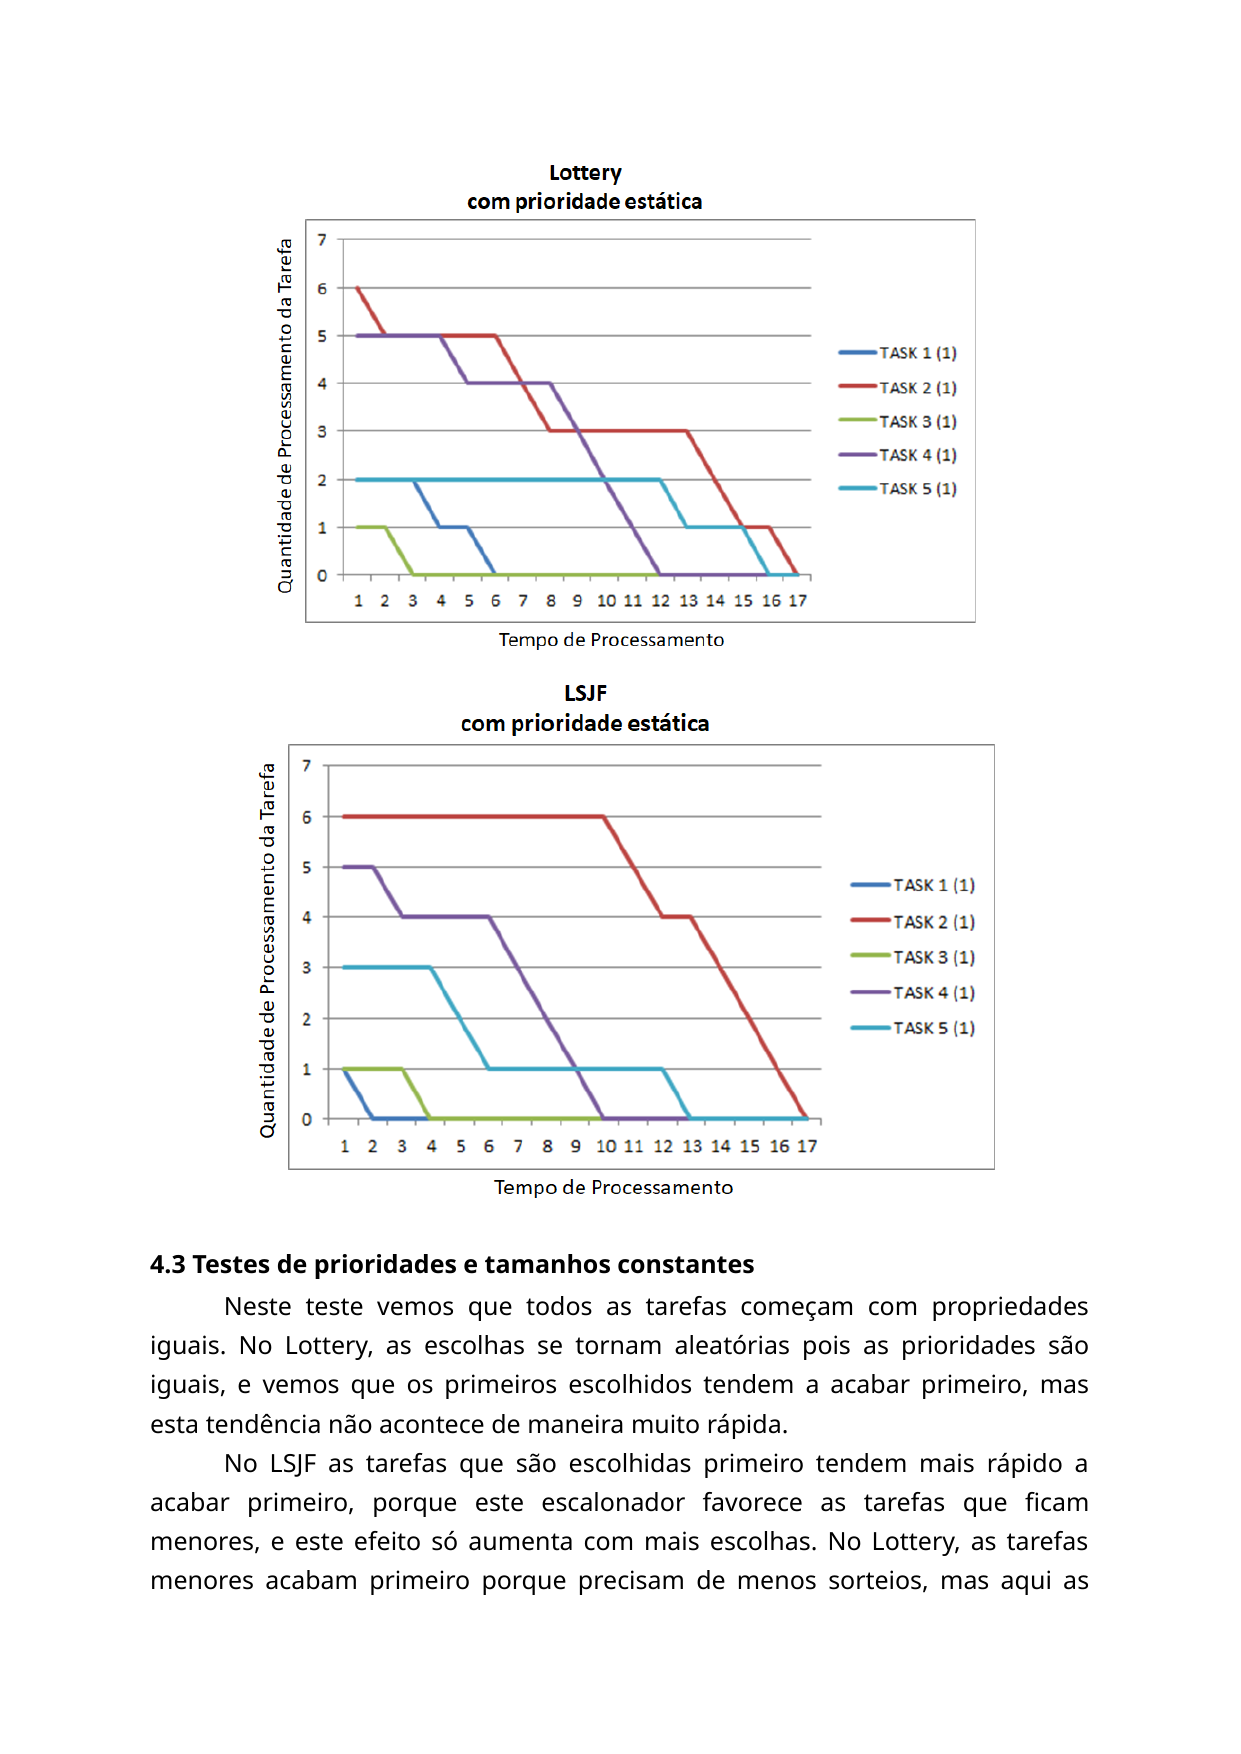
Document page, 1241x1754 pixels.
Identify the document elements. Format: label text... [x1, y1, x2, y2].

text Neste teste vemos que todos as tarefas começam com propriedades iguais. No Lottery, as escolhas se tornam aleatórias pois as prioridades são iguais, e vemos que os primeiros escolhidos tendem a acabar primeiro, mas esta tendência não acontece de maneira muito rápida. [150, 1289, 1090, 1440]
picture [245, 668, 995, 1213]
text No LSJF as tarefas que são escolhidas primeiro tendem mais rápido a acabar primeiro, porque este escalonador favorece as tarefas que ficam menores, e este efeito só aumenta com mais escolhas. No Lottery, as tarefas menores acabam primeiro porque precisam de menos sorteios, mas aqui as [150, 1446, 1090, 1597]
picture [264, 150, 976, 664]
subtitle 4.3 Testes de prioridades e tamanhos constantes [150, 1246, 1090, 1281]
